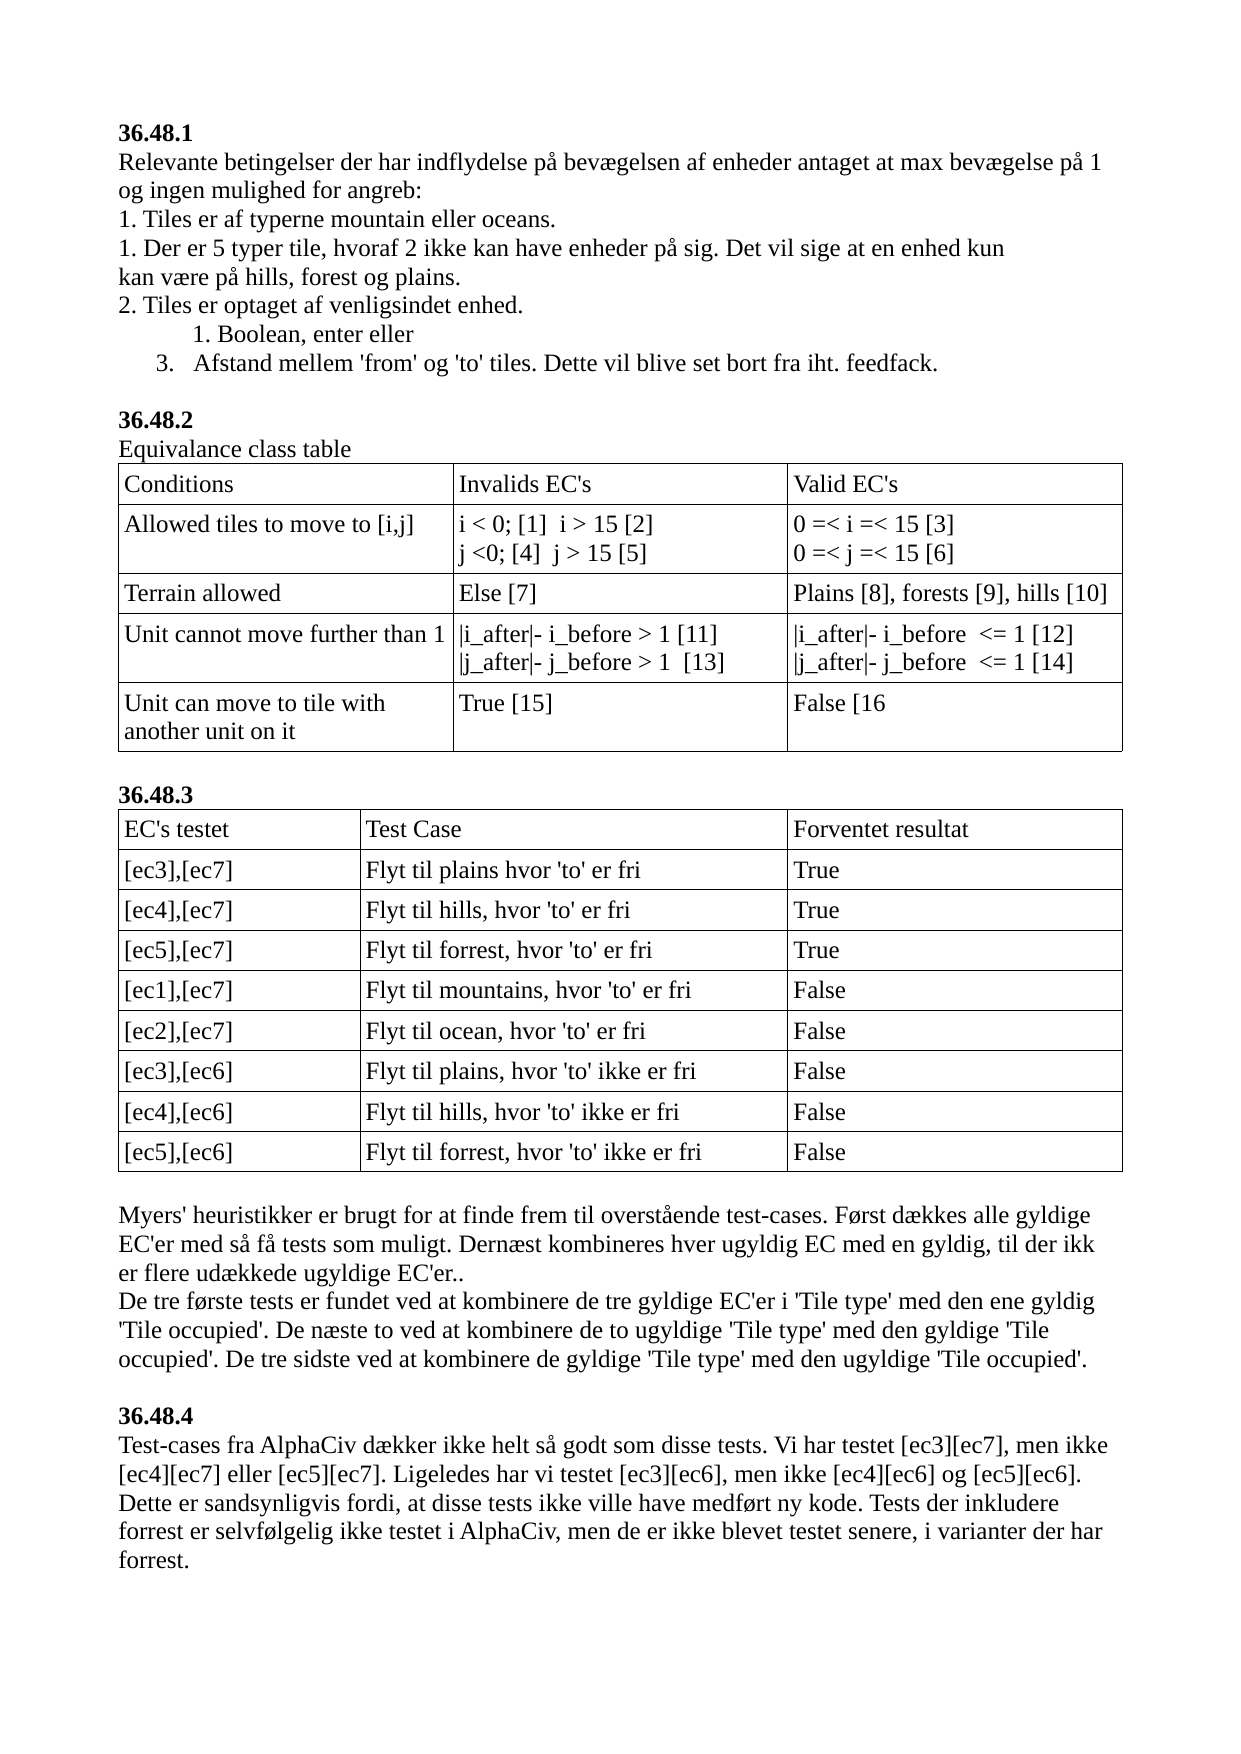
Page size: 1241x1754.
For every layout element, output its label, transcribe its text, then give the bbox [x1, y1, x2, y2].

table_cell [ec3],[ec6] [119, 1051, 360, 1091]
table_cell Flyt til ocean, hvor 'to' er fri [361, 1011, 787, 1050]
text 2. Tiles er optaget af venligsindet enhed. [118, 291, 1122, 319]
table_cell True [788, 931, 1122, 970]
text Dette er sandsynligvis fordi, at disse tests ikke ville have medført ny kode. Tests der inkludere [118, 1488, 1122, 1516]
table_cell [ec5],[ec6] [119, 1132, 360, 1171]
list Afstand mellem 'from' og 'to' tiles. Dette vil blive set bort fra iht. feedfack. [156, 348, 1122, 377]
table_cell Flyt til hills, hvor 'to' er fri [361, 890, 787, 929]
table_cell i < 0; [1] i > 15 [2] j <0; [4] j > 15 [5] [454, 505, 787, 572]
table_cell [ec1],[ec7] [119, 971, 360, 1010]
text 1. Der er 5 typer tile, hvoraf 2 ikke kan have enheder på sig. Det vil sige at en enhed kun [118, 233, 1122, 262]
text og ingen mulighed for angreb: [118, 176, 1122, 204]
table_header Forventet resultat [788, 810, 1122, 849]
text forrest er selvfølgelig ikke testet i AlphaCiv, men de er ikke blevet testet senere, i varianter der har [118, 1516, 1122, 1545]
text Relevante betingelser der har indflydelse på bevægelsen af enheder antaget at max bevægelse på 1 [118, 147, 1122, 176]
table_cell Unit can move to tile with another unit on it [119, 683, 453, 751]
table_cell |i_after|- i_before > 1 [11] |j_after|- j_before > 1 [13] [454, 614, 787, 682]
text 36.48.4 [118, 1401, 1122, 1430]
text 1. Tiles er af typerne mountain eller oceans. [118, 204, 1122, 233]
table_cell True [788, 850, 1122, 889]
table_cell False [788, 1051, 1122, 1091]
table_cell False [788, 1011, 1122, 1050]
table_cell Flyt til hills, hvor 'to' ikke er fri [361, 1092, 787, 1131]
table_cell Terrain allowed [119, 574, 453, 613]
text Test-cases fra AlphaCiv dækker ikke helt så godt som disse tests. Vi har testet [ec3][ec7], men ikke [118, 1430, 1122, 1459]
table_cell [ec4],[ec7] [119, 890, 360, 929]
table_cell Unit cannot move further than 1 [119, 614, 453, 682]
table_cell False [788, 1092, 1122, 1131]
text 36.48.1 [118, 118, 1122, 147]
table_cell [ec5],[ec7] [119, 931, 360, 970]
table_cell Flyt til mountains, hvor 'to' er fri [361, 971, 787, 1010]
table_header Valid EC's [788, 464, 1122, 503]
table_header Test Case [361, 810, 787, 849]
table_cell [ec2],[ec7] [119, 1011, 360, 1050]
text De tre første tests er fundet ved at kombinere de tre gyldige EC'er i 'Tile type' med den ene gyldig [118, 1286, 1122, 1315]
text 'Tile occupied'. De næste to ved at kombinere de to ugyldige 'Tile type' med den gyldige 'Tile [118, 1315, 1122, 1344]
table_cell False [788, 971, 1122, 1010]
table_cell Plains [8], forests [9], hills [10] [788, 574, 1122, 613]
table_header Conditions [119, 464, 453, 503]
text [ec4][ec7] eller [ec5][ec7]. Ligeledes har vi testet [ec3][ec6], men ikke [ec4][ec6] og [ec5][ec6]. [118, 1459, 1122, 1488]
text occupied'. De tre sidste ved at kombinere de gyldige 'Tile type' med den ugyldige 'Tile occupied'. [118, 1344, 1122, 1373]
text kan være på hills, forest og plains. [118, 262, 1122, 291]
text er flere udækkede ugyldige EC'er.. [118, 1258, 1122, 1286]
text EC'er med så få tests som muligt. Dernæst kombineres hver ugyldig EC med en gyldig, til der ikk [118, 1229, 1122, 1258]
table_cell False [16 [788, 683, 1122, 751]
table_cell Flyt til forrest, hvor 'to' ikke er fri [361, 1132, 787, 1171]
table_cell Flyt til plains, hvor 'to' ikke er fri [361, 1051, 787, 1091]
table_header EC's testet [119, 810, 360, 849]
table_cell False [788, 1132, 1122, 1171]
text 36.48.2 [118, 406, 1122, 434]
table_cell Else [7] [454, 574, 787, 613]
table_header Invalids EC's [454, 464, 787, 503]
table_cell |i_after|- i_before <= 1 [12] |j_after|- j_before <= 1 [14] [788, 614, 1122, 682]
table_cell True [788, 890, 1122, 929]
text Myers' heuristikker er brugt for at finde frem til overstående test-cases. Først dækkes alle gyldige [118, 1200, 1122, 1229]
table_cell True [15] [454, 683, 787, 751]
text forrest. [118, 1545, 1122, 1574]
text 36.48.3 [118, 780, 1122, 808]
text Equivalance class table [118, 434, 1122, 463]
table_cell [ec4],[ec6] [119, 1092, 360, 1131]
text 1. Boolean, enter eller [118, 319, 1122, 348]
table_cell 0 =< i =< 15 [3] 0 =< j =< 15 [6] [788, 505, 1122, 572]
table_cell Flyt til plains hvor 'to' er fri [361, 850, 787, 889]
table_cell Flyt til forrest, hvor 'to' er fri [361, 931, 787, 970]
table_cell [ec3],[ec7] [119, 850, 360, 889]
table_cell Allowed tiles to move to [i,j] [119, 505, 453, 572]
